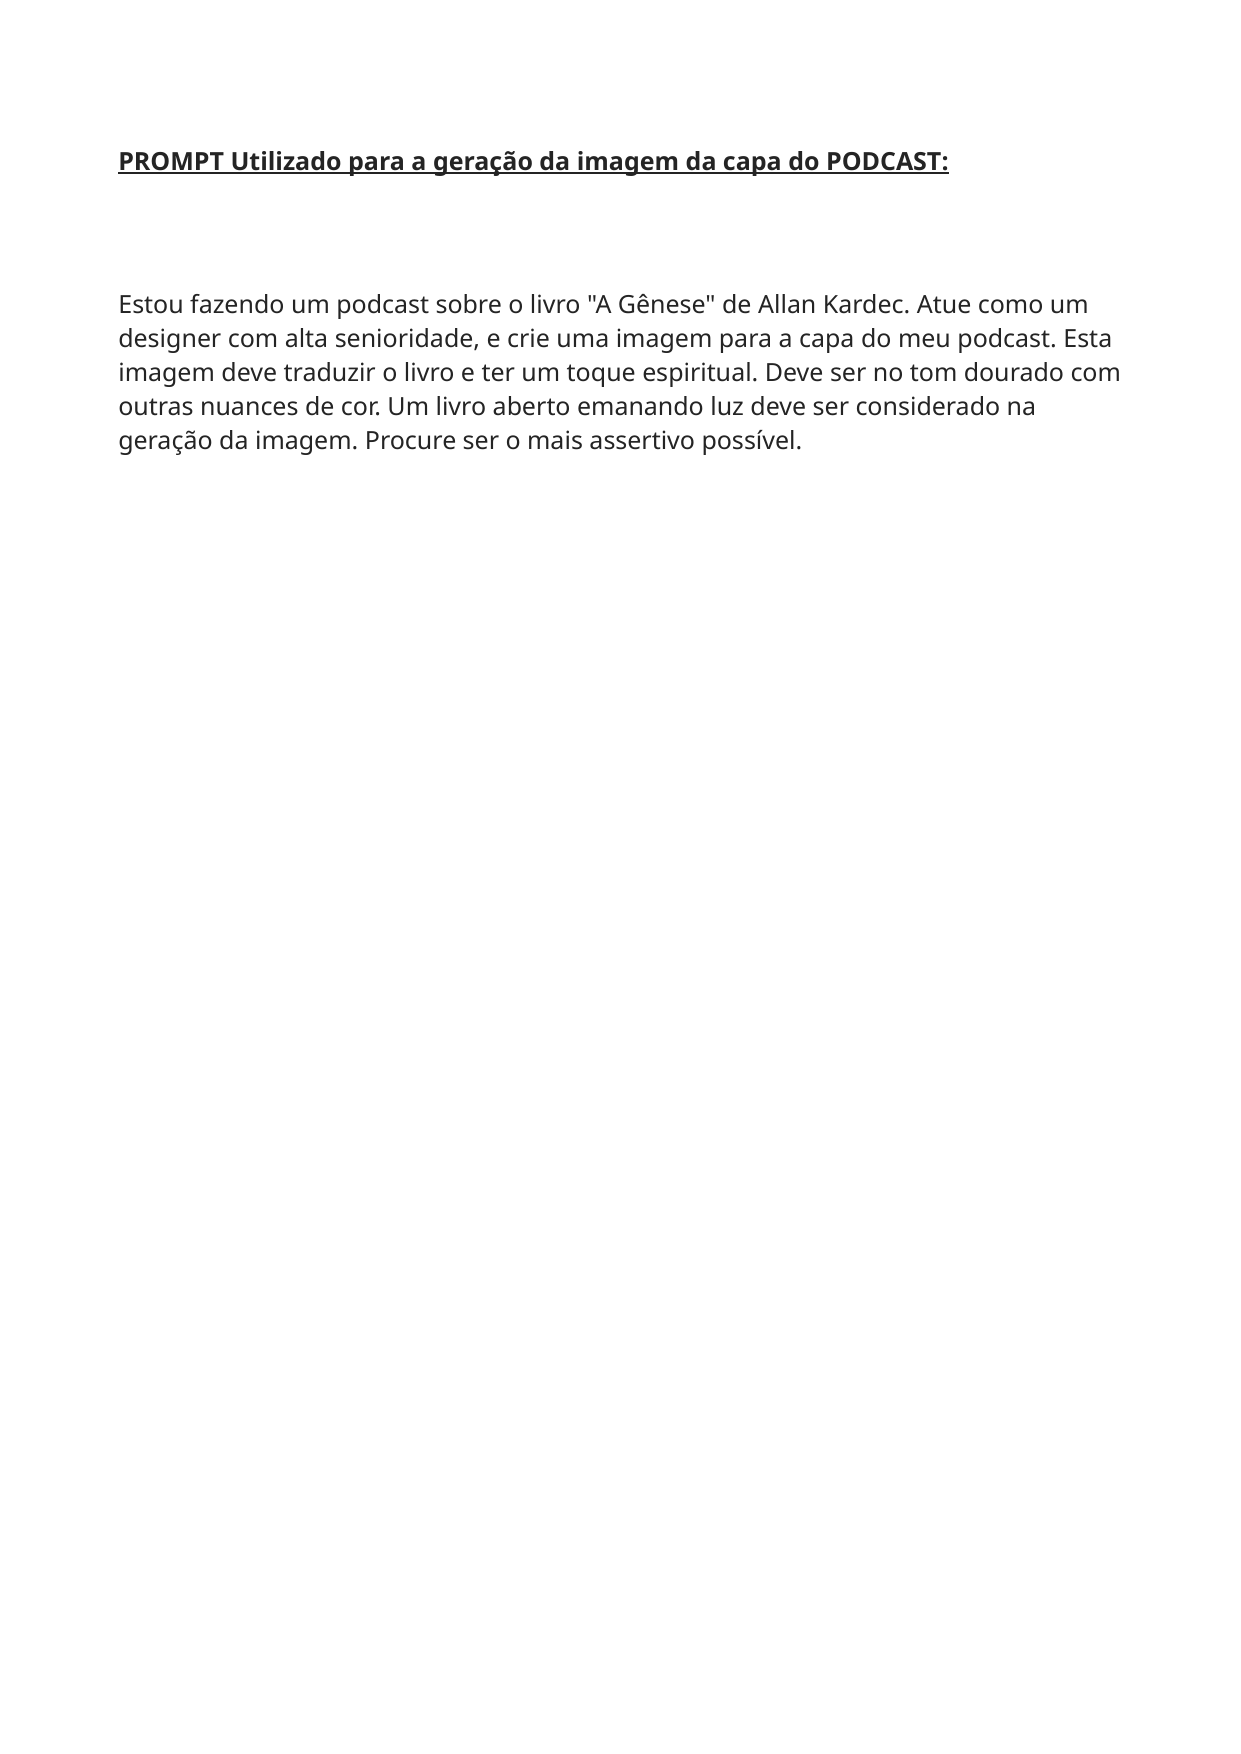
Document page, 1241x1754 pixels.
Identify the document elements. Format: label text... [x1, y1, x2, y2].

subtitle Estou fazendo um podcast sobre o livro "A Gênese" de Allan Kardec. Atue como um designer com alta senioridade, e crie uma imagem para a capa do meu podcast. Esta imagem deve traduzir o livro e ter um toque espiritual. Deve ser no tom dourado com outras nuances de cor. Um livro aberto emanando luz deve ser considerado na geração da imagem. Procure ser o mais assertivo possível. [118, 286, 1122, 457]
subtitle PROMPT Utilizado para a geração da imagem da capa do PODCAST: [118, 143, 1122, 177]
